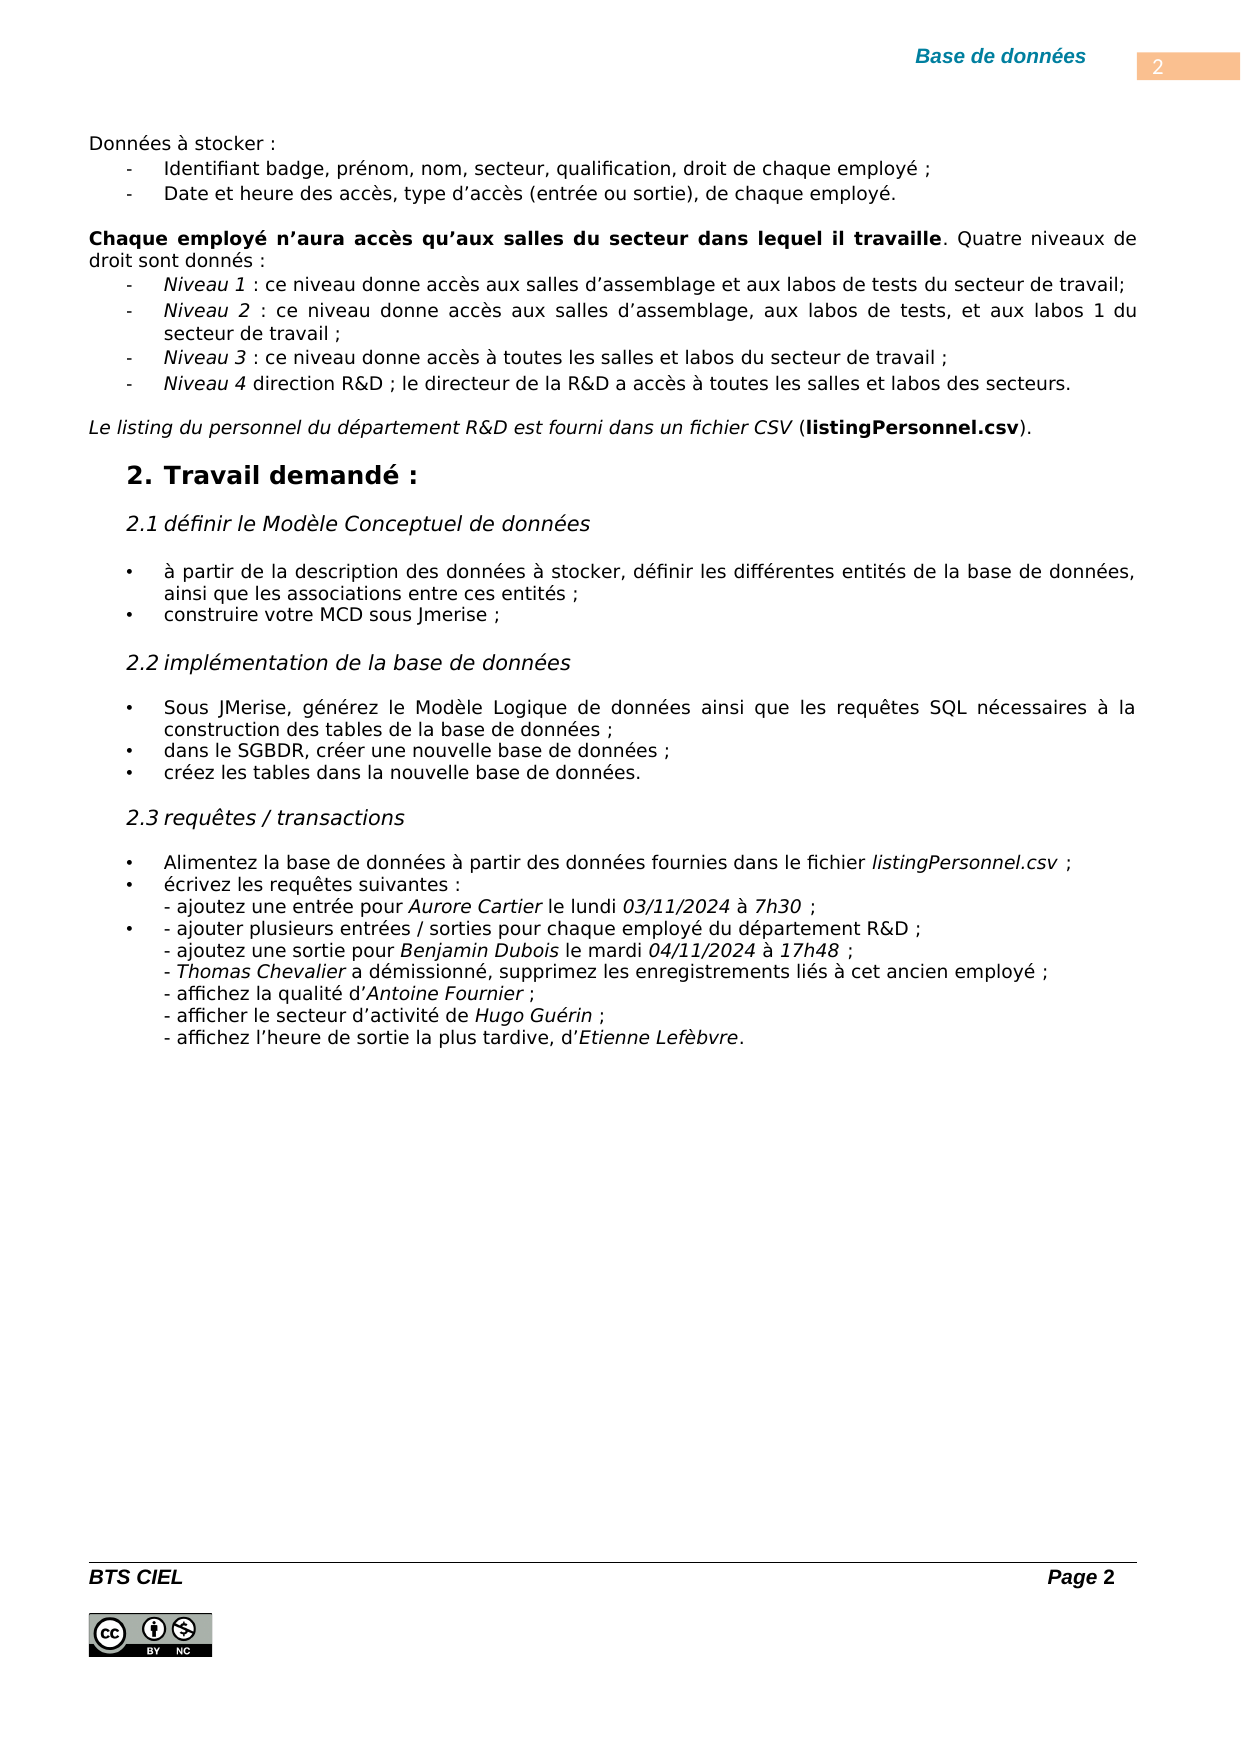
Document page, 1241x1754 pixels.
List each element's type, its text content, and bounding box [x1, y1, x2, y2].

list Niveau 4 direction R&D ; le directeur de la R&D a accès à toutes les salles et labos des secteurs. [126, 370, 1137, 395]
list écrivez les requêtes suivantes : [126, 874, 1137, 896]
picture [88, 1613, 213, 1657]
text Chaque employé n’aura accès qu’aux salles du secteur dans lequel il travaille. Quatre niveaux de droit sont donnés : [89, 228, 1137, 271]
list Travail demandé : [126, 461, 1137, 490]
list Sous JMerise, générez le Modèle Logique de données ainsi que les requêtes SQL nécessaires à la construction des tables de la base de données ; [126, 697, 1137, 740]
list - affichez la qualité d’Antoine Fournier ; [164, 983, 1137, 1005]
list requêtes / transactions [126, 806, 1137, 830]
list - ajoutez une entrée pour Aurore Cartier le lundi 03/11/2024 à 7h30 ; [126, 896, 1137, 918]
list construire votre MCD sous Jmerise ; [126, 604, 1137, 626]
list Date et heure des accès, type d’accès (entrée ou sortie), de chaque employé. [126, 180, 1137, 206]
list Niveau 3 : ce niveau donne accès à toutes les salles et labos du secteur de travail ; [126, 344, 1137, 370]
list - afficher le secteur d’activité de Hugo Guérin ; [164, 1005, 1137, 1027]
text Le listing du personnel du département R&D est fourni dans un fichier CSV (listingPersonnel.csv). [89, 417, 1137, 439]
list définir le Modèle Conceptuel de données [126, 512, 1137, 536]
list Alimentez la base de données à partir des données fournies dans le fichier listingPersonnel.csv ; [126, 852, 1137, 874]
list - affichez l’heure de sortie la plus tardive, d’Etienne Lefèbvre. [164, 1027, 1137, 1049]
list implémentation de la base de données [126, 651, 1137, 675]
list à partir de la description des données à stocker, définir les différentes entités de la base de données, ainsi que les associations entre ces entités ; [126, 561, 1137, 604]
list Identifiant badge, prénom, nom, secteur, qualification, droit de chaque employé ; [126, 155, 1137, 180]
list créez les tables dans la nouvelle base de données. [126, 762, 1137, 784]
list - Thomas Chevalier a démissionné, supprimez les enregistrements liés à cet ancien employé ; [164, 962, 1137, 983]
text Données à stocker : [89, 133, 1137, 155]
list dans le SGBDR, créer une nouvelle base de données ; [126, 740, 1137, 762]
list - ajoutez une sortie pour Benjamin Dubois le mardi 04/11/2024 à 17h48 ; [164, 940, 1137, 962]
list Niveau 2 : ce niveau donne accès aux salles d’assemblage, aux labos de tests, et aux labos 1 du secteur de travail ; [126, 297, 1137, 344]
list Niveau 1 : ce niveau donne accès aux salles d’assemblage et aux labos de tests du secteur de travail; [126, 271, 1137, 297]
list - ajouter plusieurs entrées / sorties pour chaque employé du département R&D ; [126, 918, 1137, 940]
